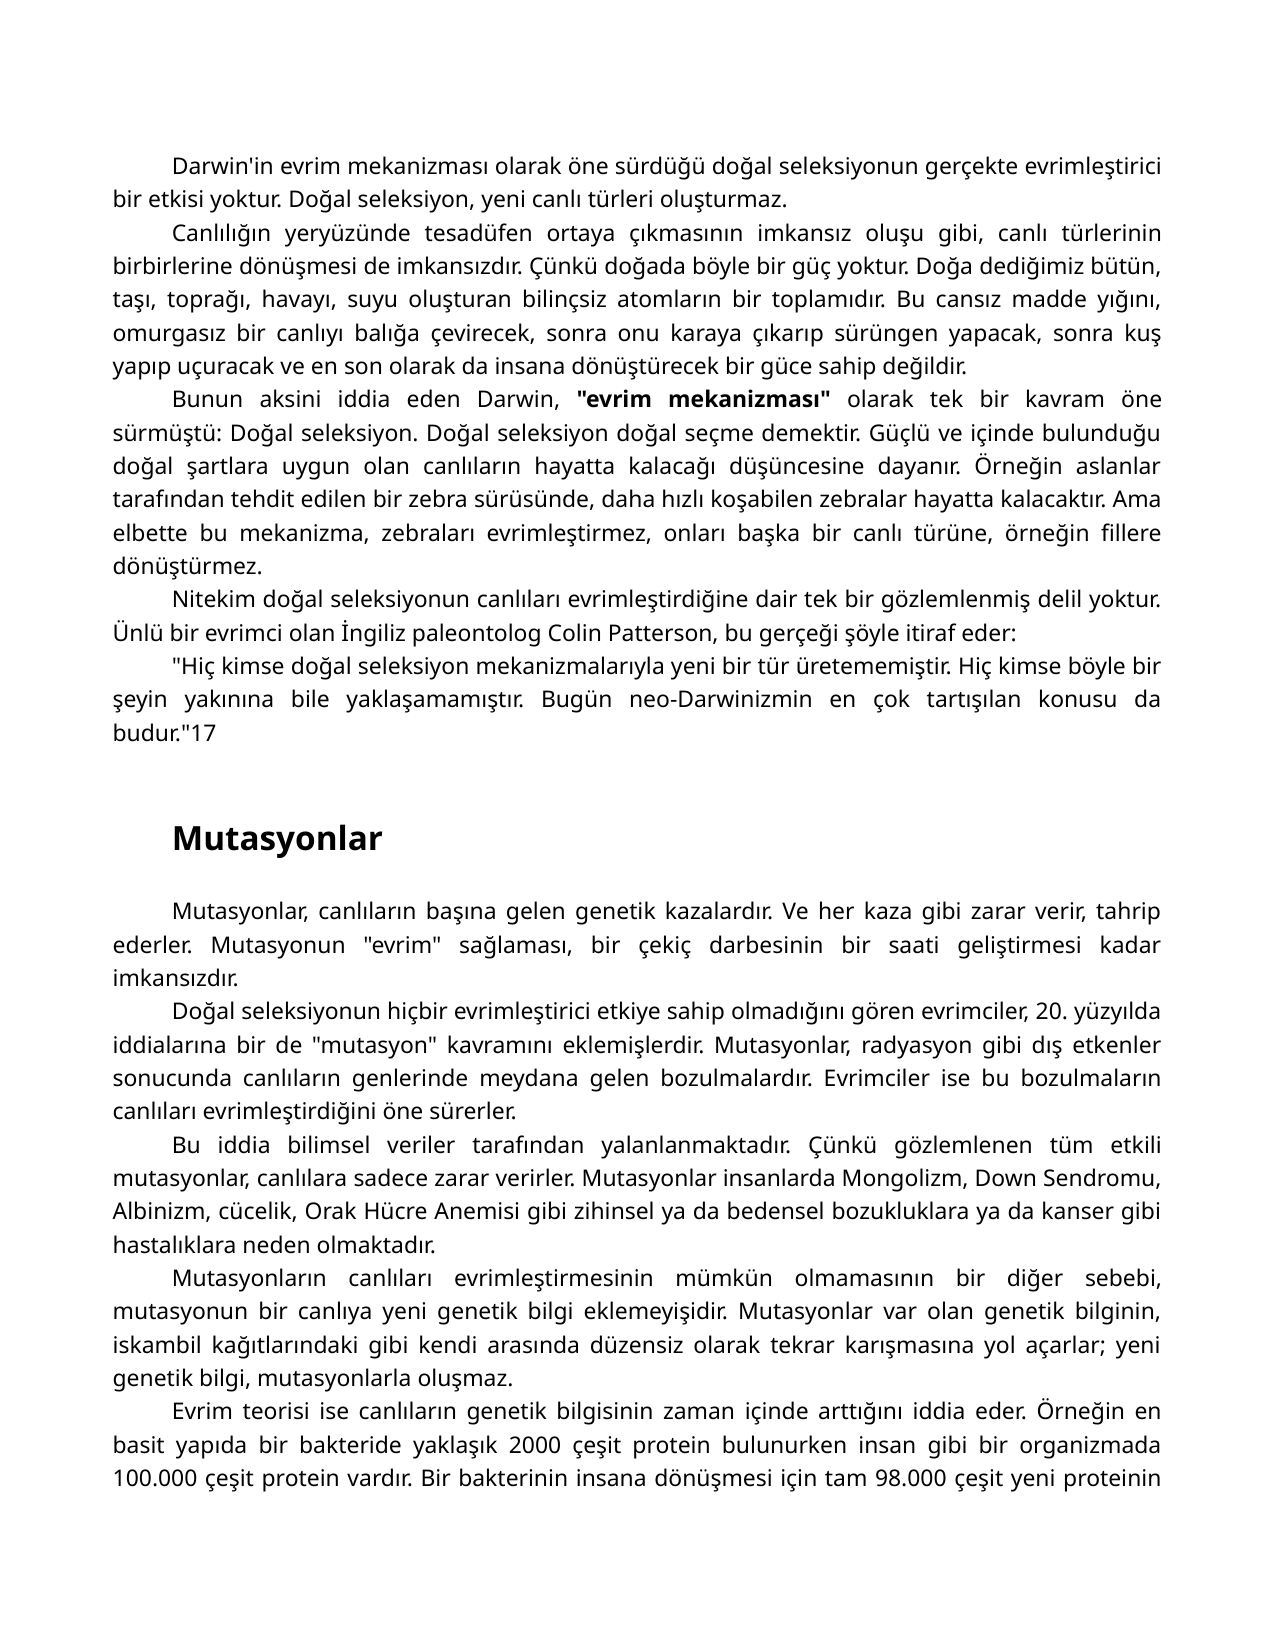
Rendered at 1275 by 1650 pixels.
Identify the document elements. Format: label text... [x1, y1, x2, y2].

text "Hiç kimse doğal seleksiyon mekanizmalarıyla yeni bir tür üretememiştir. Hiç kimse böyle bir şeyin yakınına bile yaklaşamamıştır. Bugün neo-Darwinizmin en çok tartışılan konusu da budur."17 [112, 648, 1162, 748]
text Nitekim doğal seleksiyonun canlıları evrimleştirdiğine dair tek bir gözlemlenmiş delil yoktur. Ünlü bir evrimci olan İngiliz paleontolog Colin Patterson, bu gerçeği şöyle itiraf eder: [112, 581, 1162, 648]
text Mutasyonların canlıları evrimleştirmesinin mümkün olmamasının bir diğer sebebi, mutasyonun bir canlıya yeni genetik bilgi eklemeyişidir. Mutasyonlar var olan genetik bilginin, iskambil kağıtlarındaki gibi kendi arasında düzensiz olarak tekrar karışmasına yol açarlar; yeni genetik bilgi, mutasyonlarla oluşmaz. [112, 1260, 1162, 1393]
text Evrim teorisi ise canlıların genetik bilgisinin zaman içinde arttığını iddia eder. Örneğin en basit yapıda bir bakteride yaklaşık 2000 çeşit protein bulunurken insan gibi bir organizmada 100.000 çeşit protein vardır. Bir bakterinin insana dönüşmesi için tam 98.000 çeşit yeni proteinin [112, 1393, 1162, 1493]
text Bu iddia bilimsel veriler tarafından yalanlanmaktadır. Çünkü gözlemlenen tüm etkili mutasyonlar, canlılara sadece zarar verirler. Mutasyonlar insanlarda Mongolizm, Down Sendromu, Albinizm, cücelik, Orak Hücre Anemisi gibi zihinsel ya da bedensel bozukluklara ya da kanser gibi hastalıklara neden olmaktadır. [112, 1126, 1162, 1260]
text Darwin'in evrim mekanizması olarak öne sürdüğü doğal seleksiyonun gerçekte evrimleştirici bir etkisi yoktur. Doğal seleksiyon, yeni canlı türleri oluşturmaz. [112, 148, 1162, 214]
subtitle Mutasyonlar [112, 814, 1162, 860]
text Bunun aksini iddia eden Darwin, "evrim mekanizması" olarak tek bir kavram öne sürmüştü: Doğal seleksiyon. Doğal seleksiyon doğal seçme demektir. Güçlü ve içinde bulunduğu doğal şartlara uygun olan canlıların hayatta kalacağı düşüncesine dayanır. Örneğin aslanlar tarafından tehdit edilen bir zebra sürüsünde, daha hızlı koşabilen zebralar hayatta kalacaktır. Ama elbette bu mekanizma, zebraları evrimleştirmez, onları başka bir canlı türüne, örneğin fillere dönüştürmez. [112, 381, 1162, 581]
text Doğal seleksiyonun hiçbir evrimleştirici etkiye sahip olmadığını gören evrimciler, 20. yüzyılda iddialarına bir de "mutasyon" kavramını eklemişlerdir. Mutasyonlar, radyasyon gibi dış etkenler sonucunda canlıların genlerinde meydana gelen bozulmalardır. Evrimciler ise bu bozulmaların canlıları evrimleştirdiğini öne sürerler. [112, 993, 1162, 1126]
text Mutasyonlar, canlıların başına gelen genetik kazalardır. Ve her kaza gibi zarar verir, tahrip ederler. Mutasyonun "evrim" sağlaması, bir çekiç darbesinin bir saati geliştirmesi kadar imkansızdır. [112, 893, 1162, 993]
text Canlılığın yeryüzünde tesadüfen ortaya çıkmasının imkansız oluşu gibi, canlı türlerinin birbirlerine dönüşmesi de imkansızdır. Çünkü doğada böyle bir güç yoktur. Doğa dediğimiz bütün, taşı, toprağı, havayı, suyu oluşturan bilinçsiz atomların bir toplamıdır. Bu cansız madde yığını, omurgasız bir canlıyı balığa çevirecek, sonra onu karaya çıkarıp sürüngen yapacak, sonra kuş yapıp uçuracak ve en son olarak da insana dönüştürecek bir güce sahip değildir. [112, 214, 1162, 381]
